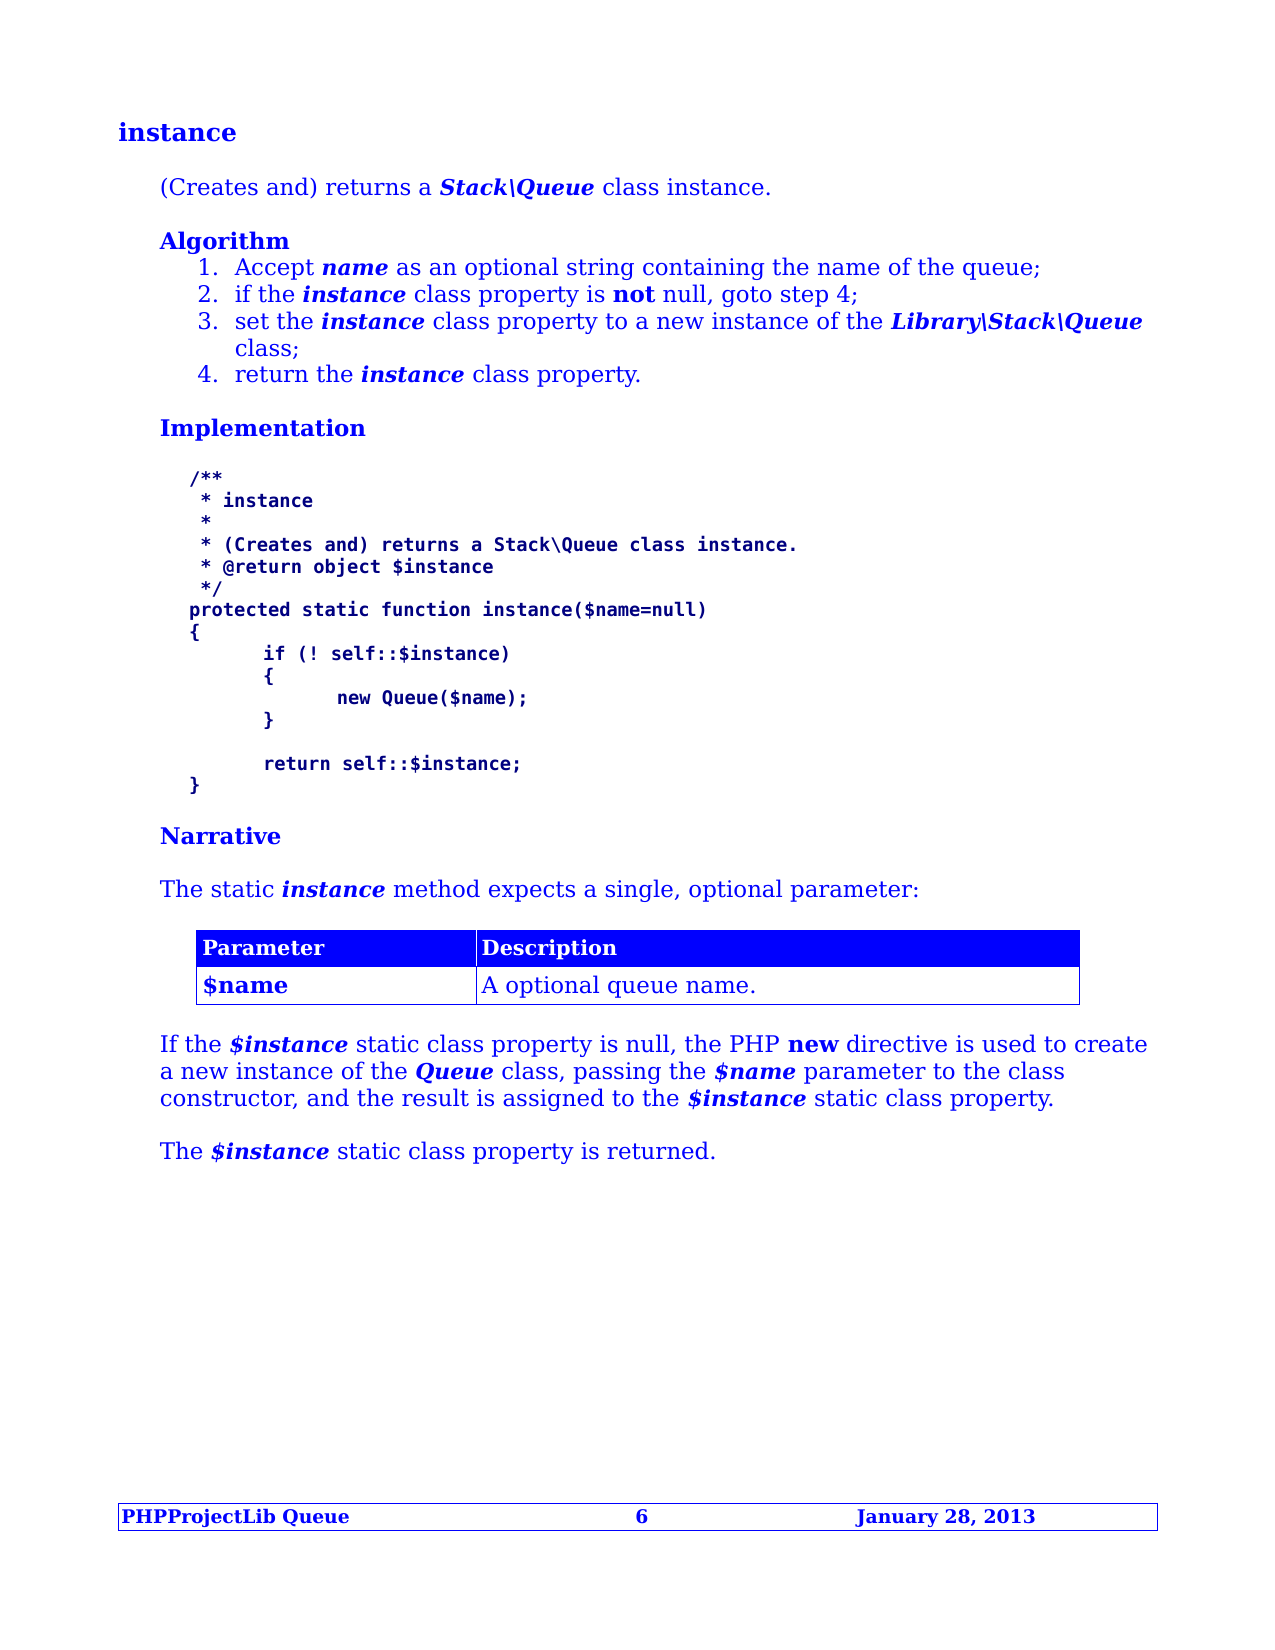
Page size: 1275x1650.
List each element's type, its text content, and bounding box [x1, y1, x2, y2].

list { [189, 665, 1157, 687]
text (Creates and) returns a Stack\Queue class instance. [159, 174, 1157, 201]
text Narrative [159, 823, 1157, 850]
list * instance [189, 490, 1157, 512]
table_cell $name [197, 967, 476, 1004]
list * @return object $instance [189, 556, 1157, 578]
list } [189, 709, 1157, 731]
list } [189, 774, 1157, 796]
list /** [189, 468, 1157, 490]
table_header Description [477, 931, 1079, 966]
list set the instance class property to a new instance of the Library\Stack\Queue class; [197, 308, 1157, 361]
list return self::$instance; [189, 753, 1157, 774]
list new Queue($name); [189, 687, 1157, 709]
list if the instance class property is not null, goto step 4; [197, 281, 1157, 308]
list * (Creates and) returns a Stack\Queue class instance. [189, 534, 1157, 556]
list { [189, 621, 1157, 643]
list return the instance class property. [197, 361, 1157, 388]
text If the $instance static class property is null, the PHP new directive is used to create a new instance of the Queue class, passing the $name parameter to the class constructor, and the result is assigned to the $instance static class property. [159, 1031, 1157, 1111]
list protected static function instance($name=null) [189, 599, 1157, 621]
list if (! self::$instance) [189, 643, 1157, 665]
title instance [118, 118, 1157, 147]
text The static instance method expects a single, optional parameter: [159, 877, 1157, 903]
list * [189, 512, 1157, 534]
table_cell A optional queue name. [477, 967, 1079, 1004]
text Implementation [159, 415, 1157, 442]
list */ [189, 578, 1157, 599]
text Algorithm [159, 227, 1157, 254]
text The $instance static class property is returned. [159, 1138, 1157, 1165]
table_header Parameter [197, 931, 476, 966]
list Accept name as an optional string containing the name of the queue; [197, 254, 1157, 281]
